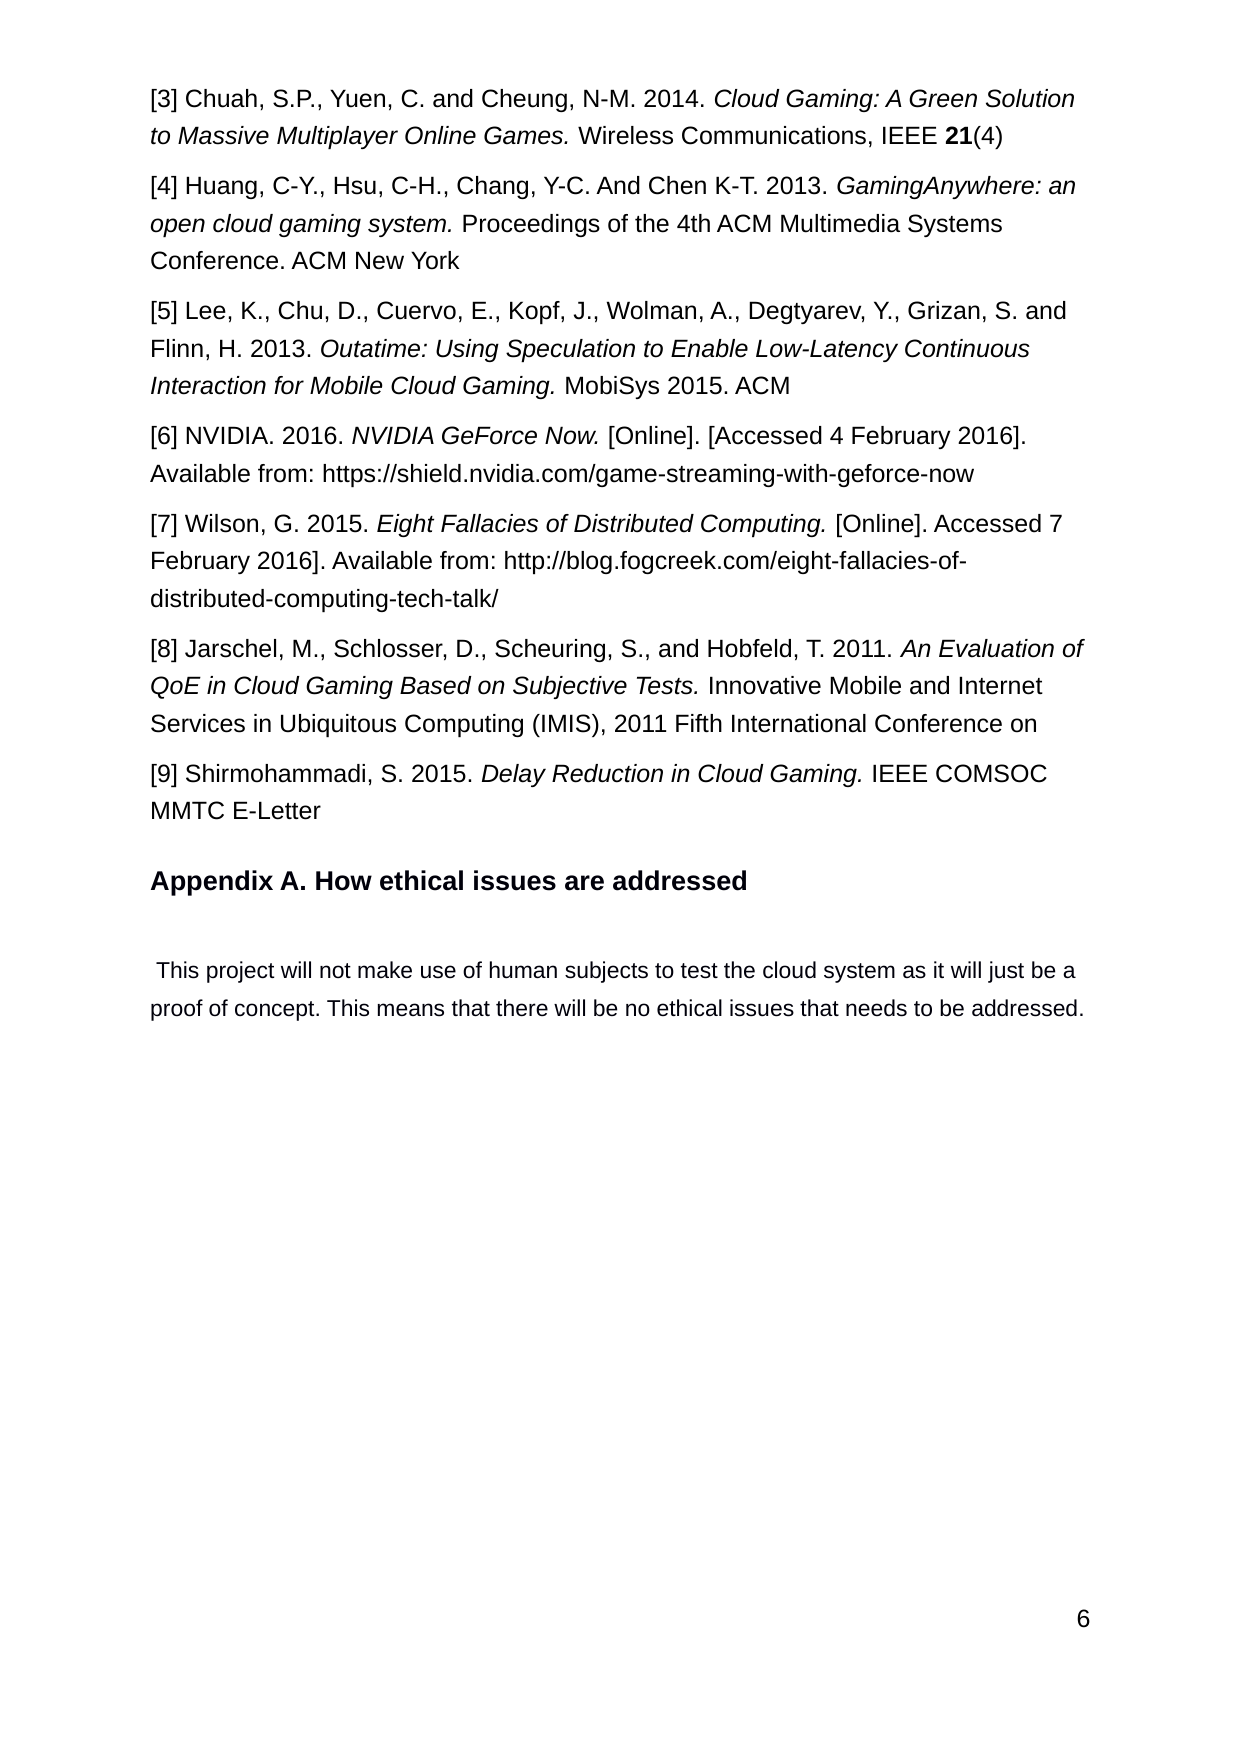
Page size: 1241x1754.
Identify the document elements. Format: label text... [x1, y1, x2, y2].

text [4] Huang, C-Y., Hsu, C-H., Chang, Y-C. And Chen K-T. 2013. GamingAnywhere: an open cloud gaming system. Proceedings of the 4th ACM Multimedia Systems Conference. ACM New York [150, 162, 1090, 275]
text This project will not make use of human subjects to test the cloud system as it will just be a proof of concept. This means that there will be no ethical issues that needs to be addressed. [150, 946, 1090, 1021]
text [9] Shirmohammadi, S. 2015. Delay Reduction in Cloud Gaming. IEEE COMSOC MMTC E-Letter [150, 750, 1090, 825]
text [8] Jarschel, M., Schlosser, D., Scheuring, S., and Hobfeld, T. 2011. An Evaluation of QoE in Cloud Gaming Based on Subjective Tests. Innovative Mobile and Internet Services in Ubiquitous Computing (IMIS), 2011 Fifth International Conference on [150, 625, 1090, 737]
text [3] Chuah, S.P., Yuen, C. and Cheung, N-M. 2014. Cloud Gaming: A Green Solution to Massive Multiplayer Online Games. Wireless Communications, IEEE 21(4) [150, 75, 1090, 150]
text [6] NVIDIA. 2016. NVIDIA GeForce Now. [Online]. [Accessed 4 February 2016]. Available from: https://shield.nvidia.com/game-streaming-with-geforce-now [150, 412, 1090, 487]
subtitle Appendix A. How ethical issues are addressed [150, 858, 1090, 896]
text [7] Wilson, G. 2015. Eight Fallacies of Distributed Computing. [Online]. Accessed 7 February 2016]. Available from: http://blog.fogcreek.com/eight-fallacies-of-distributed-computing-tech-talk/ [150, 500, 1090, 612]
text [5] Lee, K., Chu, D., Cuervo, E., Kopf, J., Wolman, A., Degtyarev, Y., Grizan, S. and Flinn, H. 2013. Outatime: Using Speculation to Enable Low-Latency Continuous Interaction for Mobile Cloud Gaming. MobiSys 2015. ACM [150, 287, 1090, 400]
